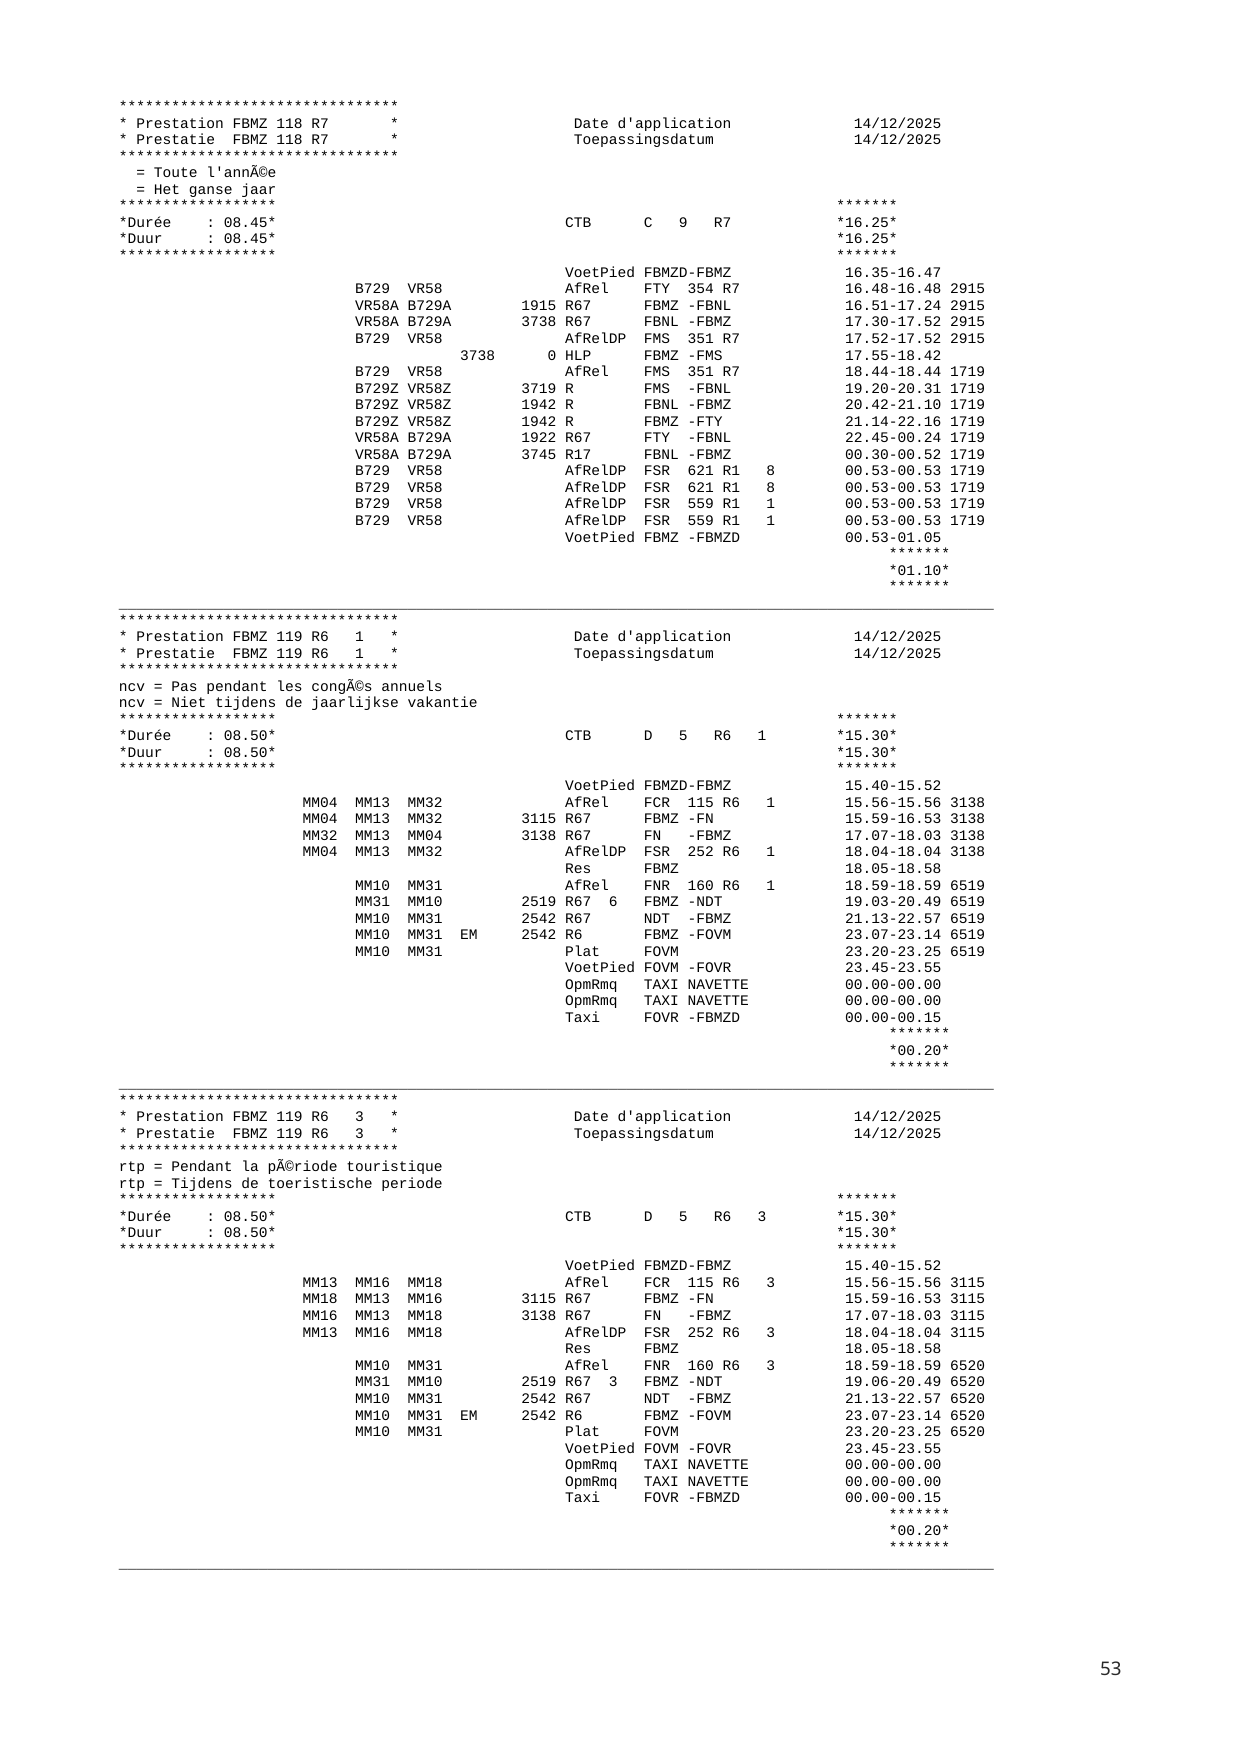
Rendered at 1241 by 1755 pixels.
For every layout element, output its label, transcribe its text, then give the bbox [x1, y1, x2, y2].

text ******************************** * Prestation FBMZ 119 R6 1 * Date d'application 14/12/2025 * Prestatie FBMZ 119 R6 1 * Toepassingsdatum 14/12/2025 ******************************** ncv = Pas pendant les congÃ©s annuels ncv = Niet tijdens de jaarlijkse vakantie ****************** ******* *Durée : 08.50* CTB D 5 R6 1 *15.30* *Duur : 08.50* *15.30* ****************** ******* VoetPied FBMZD-FBMZ 15.40-15.52 MM04 MM13 MM32 AfRel FCR 115 R6 1 15.56-15.56 3138 MM04 MM13 MM32 3115 R67 FBMZ -FN 15.59-16.53 3138 MM32 MM13 MM04 3138 R67 FN -FBMZ 17.07-18.03 3138 MM04 MM13 MM32 AfRelDP FSR 252 R6 1 18.04-18.04 3138 Res FBMZ 18.05-18.58 MM10 MM31 AfRel FNR 160 R6 1 18.59-18.59 6519 MM31 MM10 2519 R67 6 FBMZ -NDT 19.03-20.49 6519 MM10 MM31 2542 R67 NDT -FBMZ 21.13-22.57 6519 MM10 MM31 EM 2542 R6 FBMZ -FOVM 23.07-23.14 6519 MM10 MM31 Plat FOVM 23.20-23.25 6519 VoetPied FOVM -FOVR 23.45-23.55 OpmRmq TAXI NAVETTE 00.00-00.00 OpmRmq TAXI NAVETTE 00.00-00.00 Taxi FOVR -FBMZD 00.00-00.15 ******* *00.20* ******* ____________________________________________________________________________________________________ [119, 613, 1122, 1093]
text ******************************** * Prestation FBMZ 119 R6 3 * Date d'application 14/12/2025 * Prestatie FBMZ 119 R6 3 * Toepassingsdatum 14/12/2025 ******************************** rtp = Pendant la pÃ©riode touristique rtp = Tijdens de toeristische periode ****************** ******* *Durée : 08.50* CTB D 5 R6 3 *15.30* *Duur : 08.50* *15.30* ****************** ******* VoetPied FBMZD-FBMZ 15.40-15.52 MM13 MM16 MM18 AfRel FCR 115 R6 3 15.56-15.56 3115 MM18 MM13 MM16 3115 R67 FBMZ -FN 15.59-16.53 3115 MM16 MM13 MM18 3138 R67 FN -FBMZ 17.07-18.03 3115 MM13 MM16 MM18 AfRelDP FSR 252 R6 3 18.04-18.04 3115 Res FBMZ 18.05-18.58 MM10 MM31 AfRel FNR 160 R6 3 18.59-18.59 6520 MM31 MM10 2519 R67 3 FBMZ -NDT 19.06-20.49 6520 MM10 MM31 2542 R67 NDT -FBMZ 21.13-22.57 6520 MM10 MM31 EM 2542 R6 FBMZ -FOVM 23.07-23.14 6520 MM10 MM31 Plat FOVM 23.20-23.25 6520 VoetPied FOVM -FOVR 23.45-23.55 OpmRmq TAXI NAVETTE 00.00-00.00 OpmRmq TAXI NAVETTE 00.00-00.00 Taxi FOVR -FBMZD 00.00-00.15 ******* *00.20* ******* ____________________________________________________________________________________________________ [119, 1093, 1122, 1573]
text ******************************** * Prestation FBMZ 118 R7 * Date d'application 14/12/2025 * Prestatie FBMZ 118 R7 * Toepassingsdatum 14/12/2025 ******************************** = Toute l'annÃ©e = Het ganse jaar ****************** ******* *Durée : 08.45* CTB C 9 R7 *16.25* *Duur : 08.45* *16.25* ****************** ******* VoetPied FBMZD-FBMZ 16.35-16.47 B729 VR58 AfRel FTY 354 R7 16.48-16.48 2915 VR58A B729A 1915 R67 FBMZ -FBNL 16.51-17.24 2915 VR58A B729A 3738 R67 FBNL -FBMZ 17.30-17.52 2915 B729 VR58 AfRelDP FMS 351 R7 17.52-17.52 2915 3738 0 HLP FBMZ -FMS 17.55-18.42 B729 VR58 AfRel FMS 351 R7 18.44-18.44 1719 B729Z VR58Z 3719 R FMS -FBNL 19.20-20.31 1719 B729Z VR58Z 1942 R FBNL -FBMZ 20.42-21.10 1719 B729Z VR58Z 1942 R FBMZ -FTY 21.14-22.16 1719 VR58A B729A 1922 R67 FTY -FBNL 22.45-00.24 1719 VR58A B729A 3745 R17 FBNL -FBMZ 00.30-00.52 1719 B729 VR58 AfRelDP FSR 621 R1 8 00.53-00.53 1719 B729 VR58 AfRelDP FSR 621 R1 8 00.53-00.53 1719 B729 VR58 AfRelDP FSR 559 R1 1 00.53-00.53 1719 B729 VR58 AfRelDP FSR 559 R1 1 00.53-00.53 1719 VoetPied FBMZ -FBMZD 00.53-01.05 ******* *01.10* ******* ____________________________________________________________________________________________________ [119, 99, 1122, 613]
